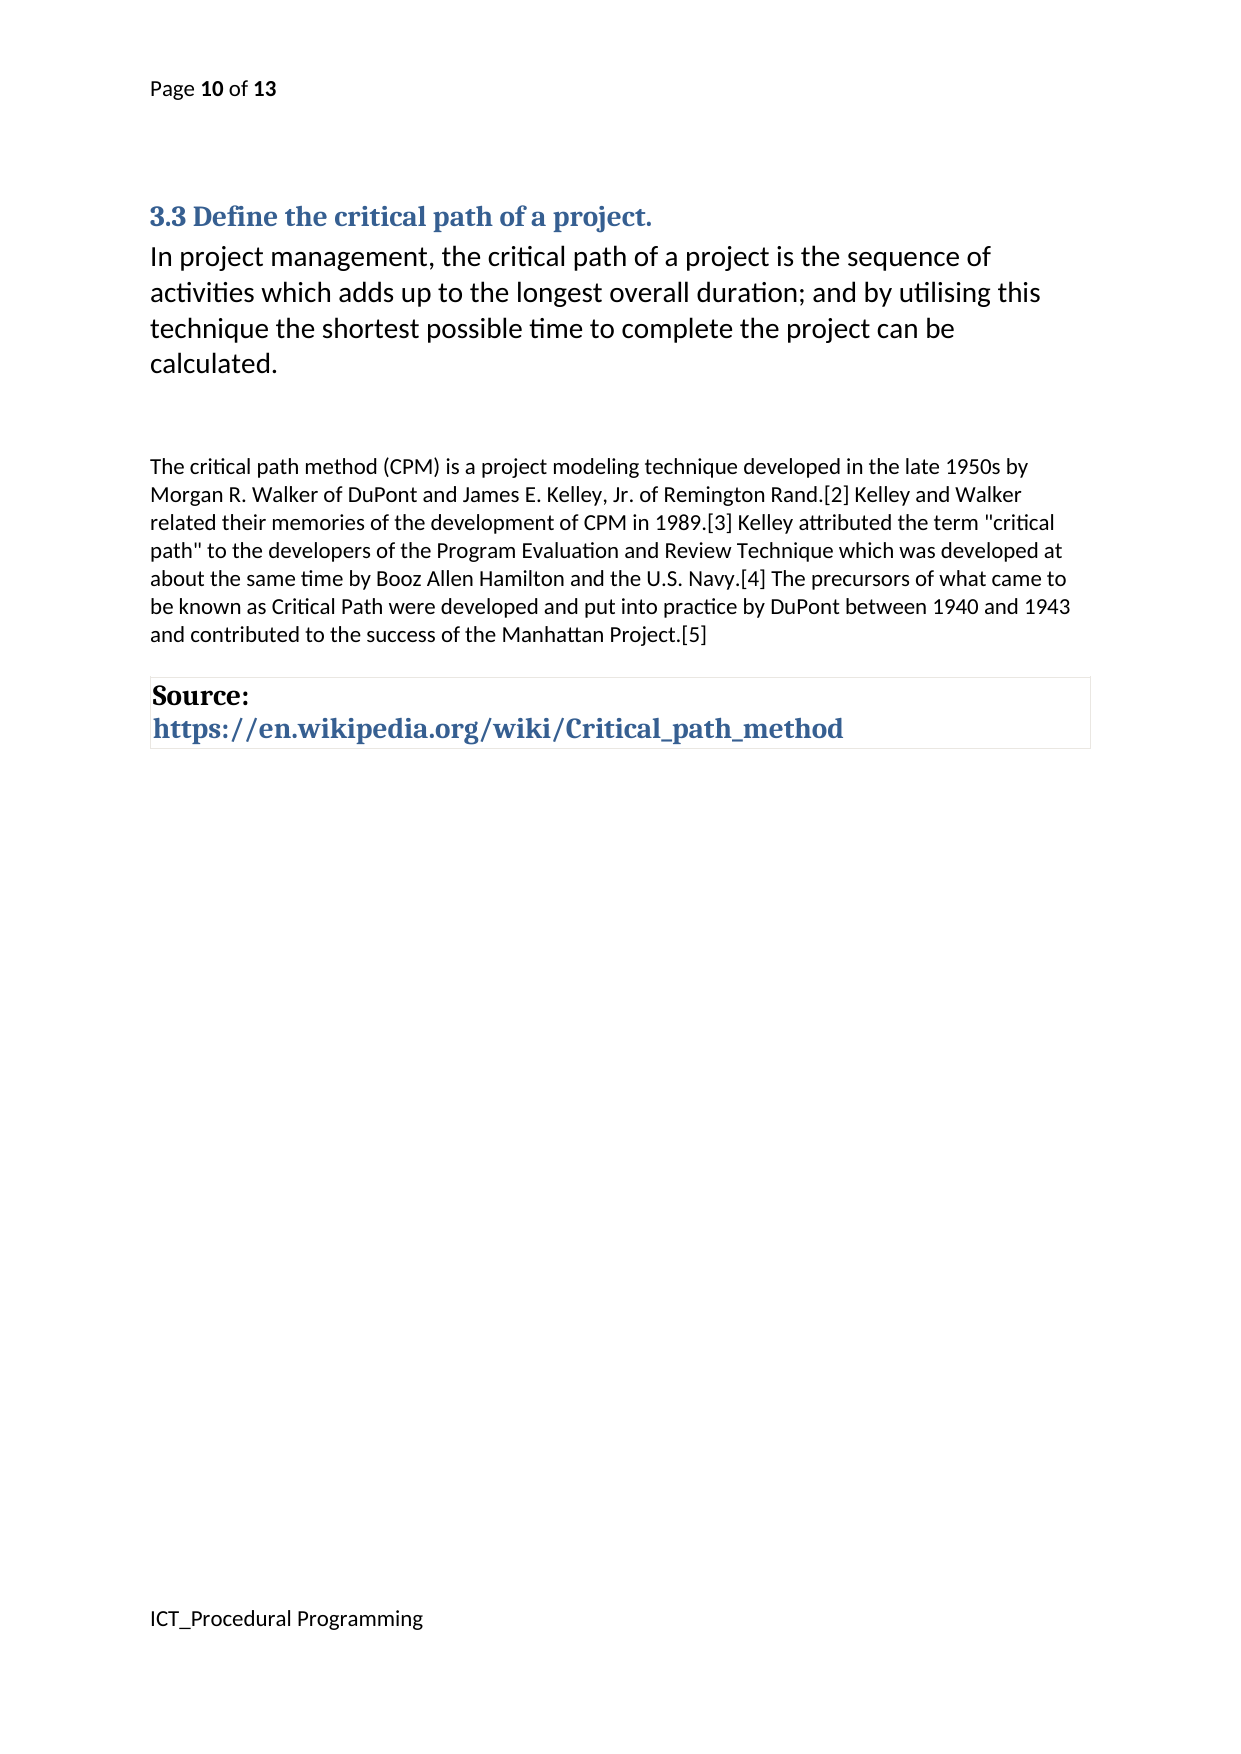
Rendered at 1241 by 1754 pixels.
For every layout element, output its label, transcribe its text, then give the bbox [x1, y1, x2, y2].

subtitle 3.3 Define the critical path of a project. [150, 200, 1090, 233]
text In project management, the critical path of a project is the sequence of activities which adds up to the longest overall duration; and by utilising this technique the shortest possible time to complete the project can be calculated. [150, 238, 1090, 381]
text https://en.wikipedia.org/wiki/Critical_path_method [151, 710, 1090, 748]
text Source: [151, 678, 1090, 710]
text The critical path method (CPM) is a project modeling technique developed in the late 1950s by Morgan R. Walker of DuPont and James E. Kelley, Jr. of Remington Rand.[2] Kelley and Walker related their memories of the development of CPM in 1989.[3] Kelley attributed the term "critical path" to the developers of the Program Evaluation and Review Technique which was developed at about the same time by Booz Allen Hamilton and the U.S. Navy.[4] The precursors of what came to be known as Critical Path were developed and put into practice by DuPont between 1940 and 1943 and contributed to the success of the Manhattan Project.[5] [150, 452, 1090, 676]
